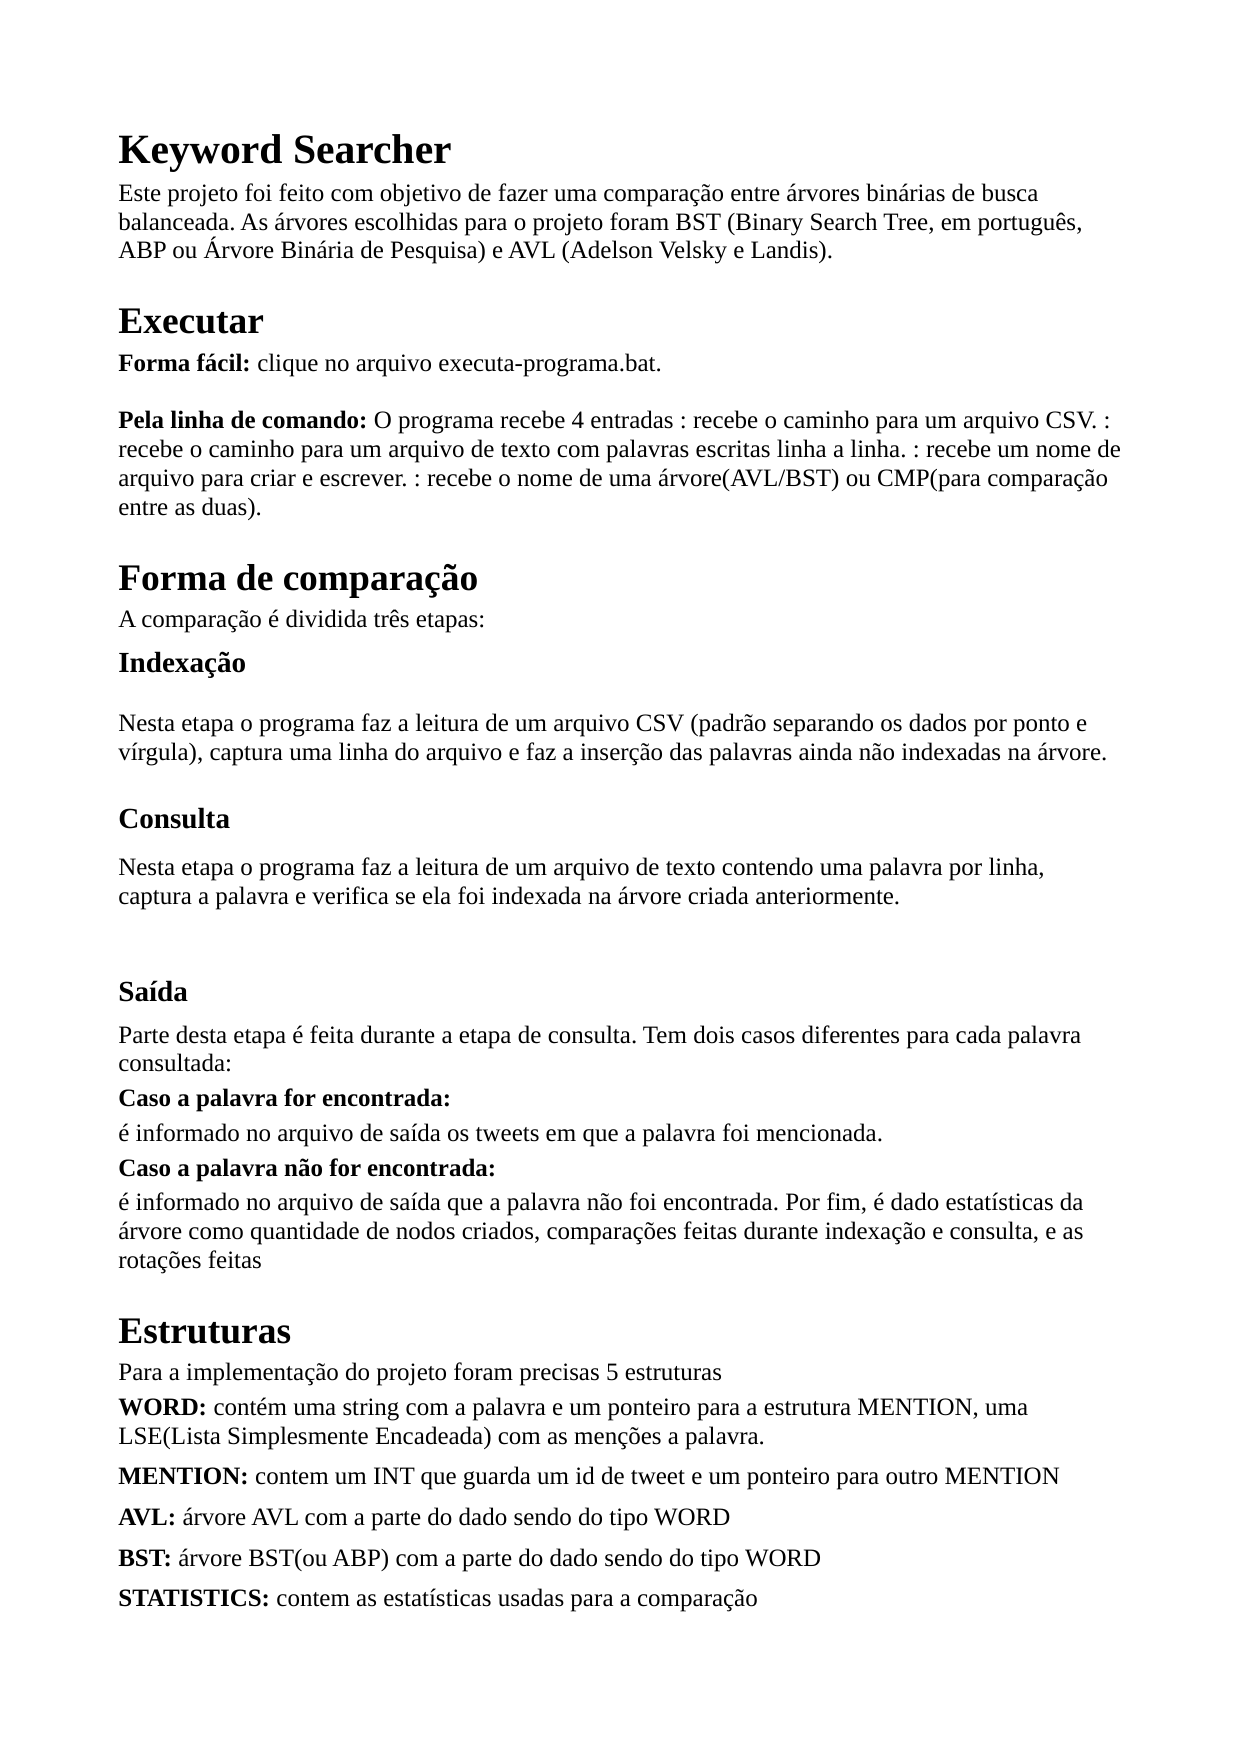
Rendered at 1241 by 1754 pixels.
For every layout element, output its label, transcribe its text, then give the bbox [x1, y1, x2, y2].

text Forma de comparação [118, 555, 1122, 598]
text Consulta [118, 801, 1122, 835]
text Forma fácil: clique no arquivo executa-programa.bat. [118, 348, 1122, 377]
text Keyword Searcher [118, 124, 1122, 172]
text AVL: árvore AVL com a parte do dado sendo do tipo WORD [118, 1502, 1122, 1531]
text MENTION: contem um INT que guarda um id de tweet e um ponteiro para outro MENTION [118, 1461, 1122, 1490]
text BST: árvore BST(ou ABP) com a parte do dado sendo do tipo WORD [118, 1543, 1122, 1571]
text Nesta etapa o programa faz a leitura de um arquivo de texto contendo uma palavra por linha, captura a palavra e verifica se ela foi indexada na árvore criada anteriormente. [118, 852, 1122, 910]
text Parte desta etapa é feita durante a etapa de consulta. Tem dois casos diferentes para cada palavra consultada: [118, 1020, 1122, 1077]
text Nesta etapa o programa faz a leitura de um arquivo CSV (padrão separando os dados por ponto e vírgula), captura uma linha do arquivo e faz a inserção das palavras ainda não indexadas na árvore. [118, 708, 1122, 766]
text Para a implementação do projeto foram precisas 5 estruturas [118, 1357, 1122, 1386]
text Indexação [118, 645, 1122, 678]
text WORD: contém uma string com a palavra e um ponteiro para a estrutura MENTION, uma LSE(Lista Simplesmente Encadeada) com as menções a palavra. [118, 1392, 1122, 1449]
text é informado no arquivo de saída os tweets em que a palavra foi mencionada. [118, 1118, 1122, 1147]
text Pela linha de comando: O programa recebe 4 entradas : recebe o caminho para um arquivo CSV. : recebe o caminho para um arquivo de texto com palavras escritas linha a linha. : recebe um nome de arquivo para criar e escrever. : recebe o nome de uma árvore(AVL/BST) ou CMP(para comparação entre as duas). [118, 405, 1122, 520]
text Executar [118, 299, 1122, 342]
text A comparação é dividida três etapas: [118, 604, 1122, 633]
text Caso a palavra for encontrada: [118, 1083, 1122, 1112]
text Estruturas [118, 1308, 1122, 1351]
text STATISTICS: contem as estatísticas usadas para a comparação [118, 1583, 1122, 1612]
text Este projeto foi feito com objetivo de fazer uma comparação entre árvores binárias de busca balanceada. As árvores escolhidas para o projeto foram BST (Binary Search Tree, em português, ABP ou Árvore Binária de Pesquisa) e AVL (Adelson Velsky e Landis). [118, 178, 1122, 264]
text Caso a palavra não for encontrada: [118, 1153, 1122, 1181]
text Saída [118, 974, 1122, 1008]
text é informado no arquivo de saída que a palavra não foi encontrada. Por fim, é dado estatísticas da árvore como quantidade de nodos criados, comparações feitas durante indexação e consulta, e as rotações feitas [118, 1187, 1122, 1273]
